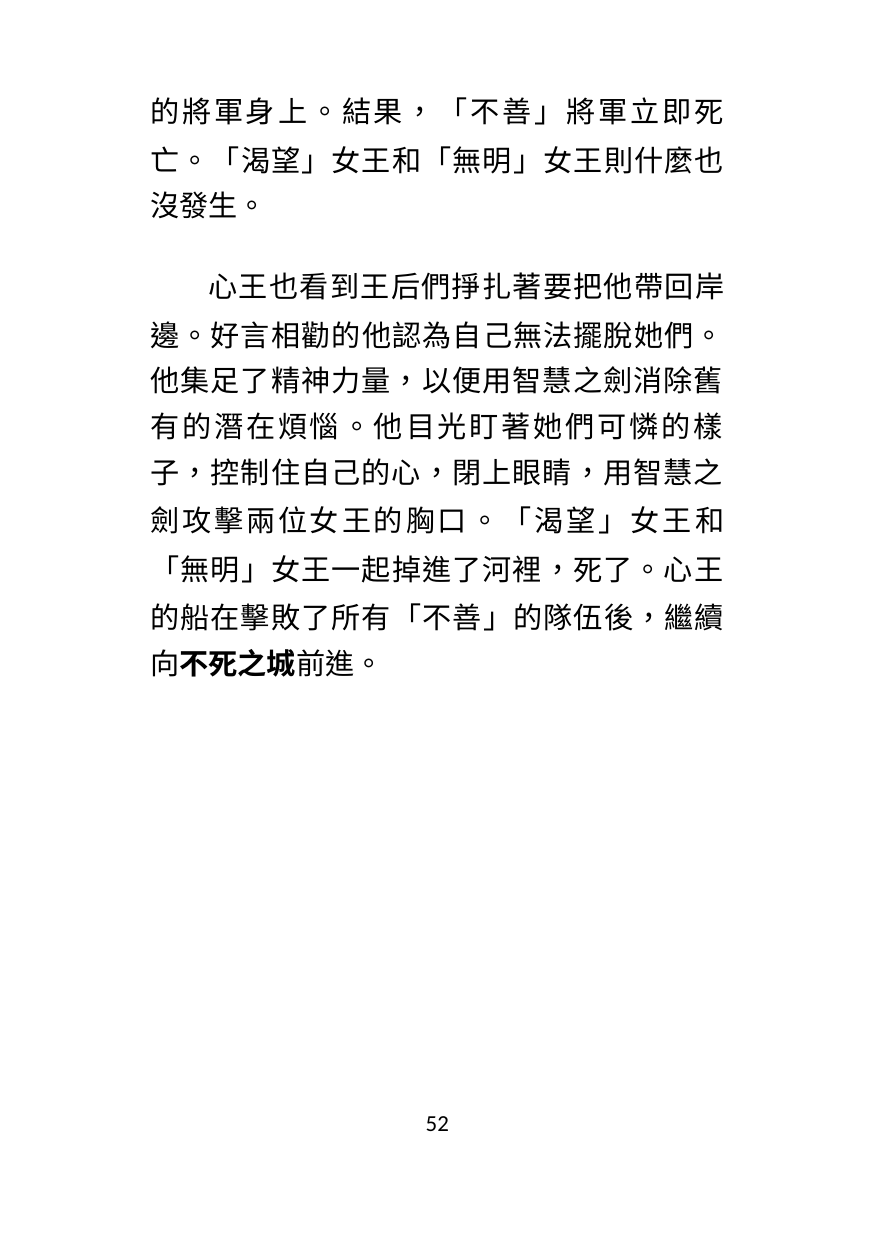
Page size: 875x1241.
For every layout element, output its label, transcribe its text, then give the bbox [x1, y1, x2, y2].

text 心王也看到王后們掙扎著要把他帶回岸邊。好言相勸的他認為自己無法擺脫她們。他集足了精神力量，以便用智慧之劍消除舊有的潛在煩惱。他目光盯著她們可憐的樣子，控制住自己的心，閉上眼睛，用智慧之劍攻擊兩位女王的胸口。「渴望」女王和「無明」女王一起掉進了河裡，死了。心王的船在擊敗了所有「不善」的隊伍後，繼續向不死之城前進。 [150, 264, 724, 683]
text 的將軍身上。結果，「不善」將軍立即死亡。「渴望」女王和「無明」女王則什麼也沒發生。 [150, 88, 724, 225]
